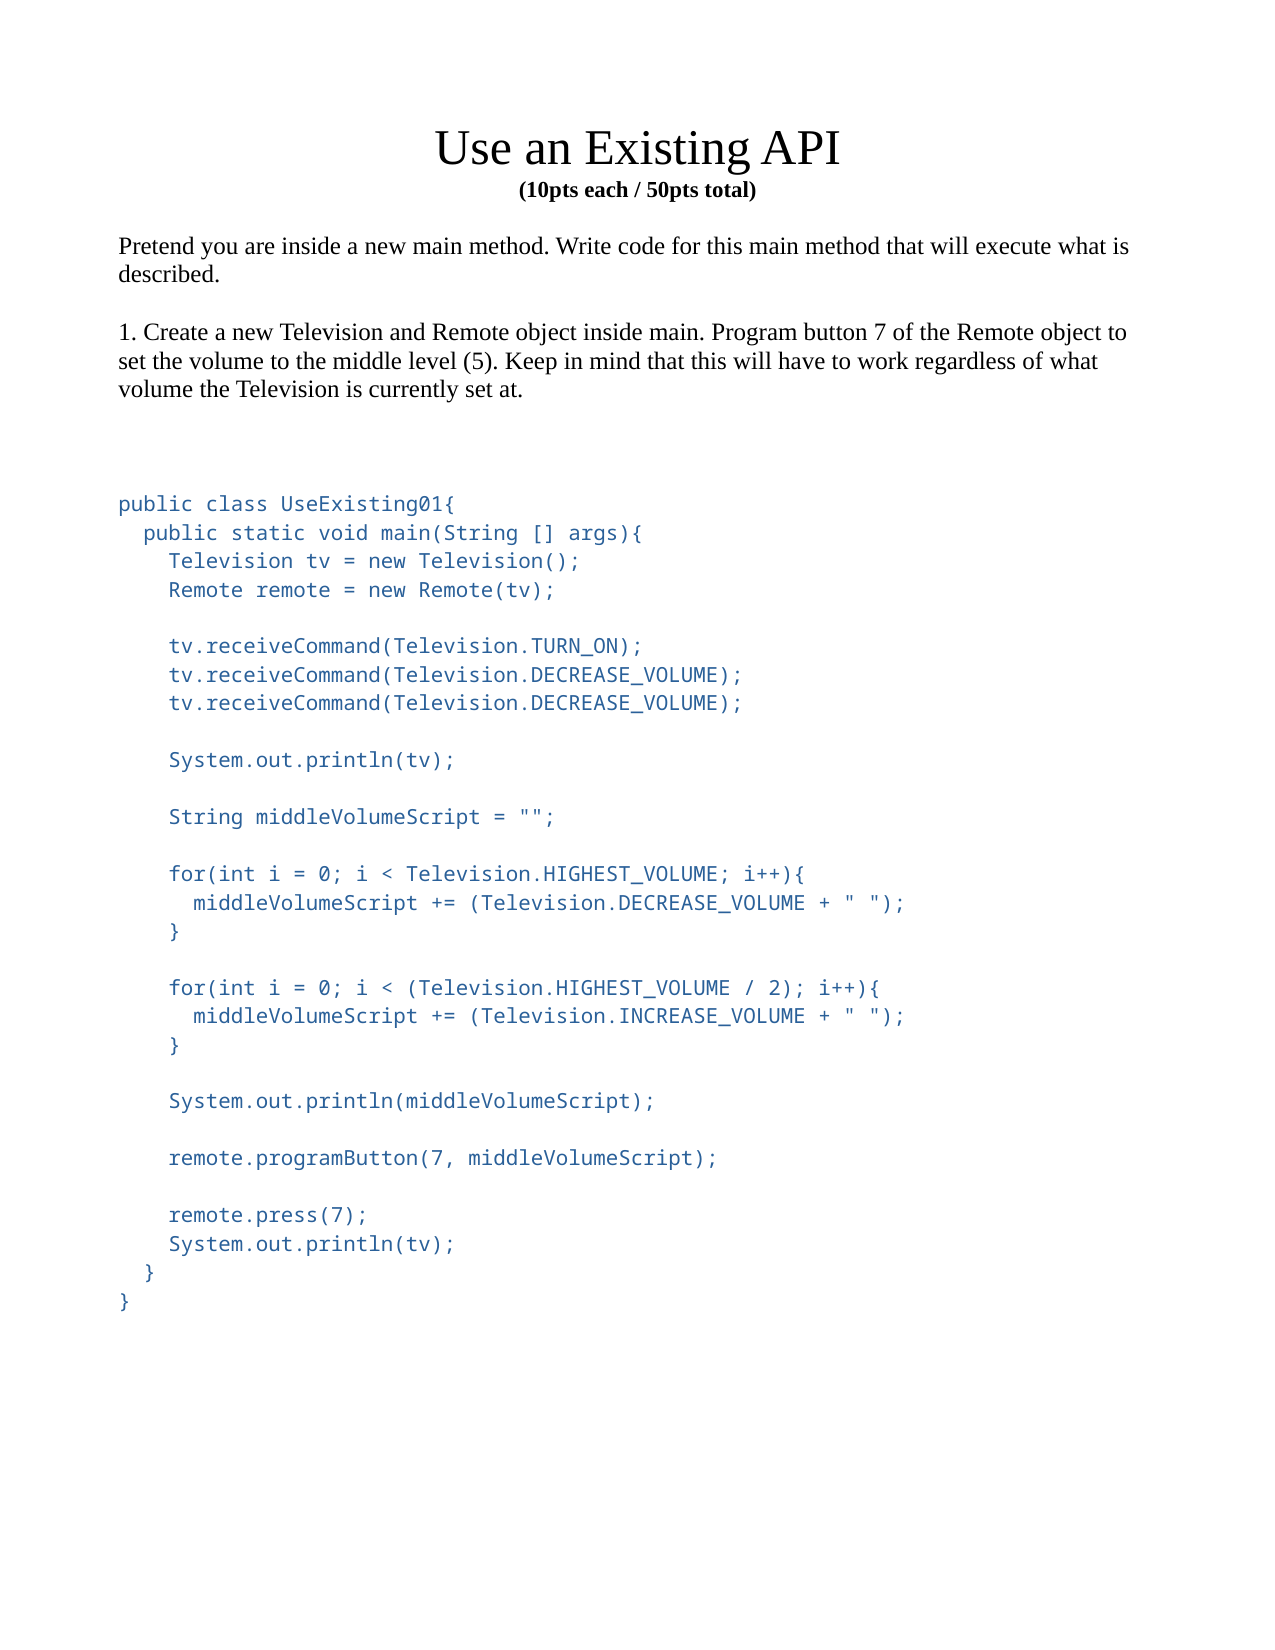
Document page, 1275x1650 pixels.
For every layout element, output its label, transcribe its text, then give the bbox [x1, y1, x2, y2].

text } [118, 1030, 1157, 1058]
text String middleVolumeScript = ""; [118, 802, 1157, 831]
text System.out.println(tv); [118, 745, 1157, 774]
text middleVolumeScript += (Television.INCREASE_VOLUME + " "); [118, 1001, 1157, 1030]
text for(int i = 0; i < (Television.HIGHEST_VOLUME / 2); i++){ [118, 973, 1157, 1001]
text (10pts each / 50pts total) [118, 176, 1157, 202]
text System.out.println(tv); [118, 1229, 1157, 1257]
text System.out.println(middleVolumeScript); [118, 1087, 1157, 1115]
text for(int i = 0; i < Television.HIGHEST_VOLUME; i++){ [118, 859, 1157, 888]
text middleVolumeScript += (Television.DECREASE_VOLUME + " "); [118, 888, 1157, 916]
text Remote remote = new Remote(tv); [118, 575, 1157, 603]
text tv.receiveCommand(Television.TURN_ON); [118, 632, 1157, 660]
text public static void main(String [] args){ [118, 518, 1157, 546]
text Pretend you are inside a new main method. Write code for this main method that will execute what is described. [118, 231, 1157, 288]
text tv.receiveCommand(Television.DECREASE_VOLUME); [118, 660, 1157, 688]
text } [118, 1286, 1157, 1314]
text tv.receiveCommand(Television.DECREASE_VOLUME); [118, 688, 1157, 717]
text } [118, 1257, 1157, 1286]
text remote.programButton(7, middleVolumeScript); [118, 1143, 1157, 1172]
text 1. Create a new Television and Remote object inside main. Program button 7 of the Remote object to set the volume to the middle level (5). Keep in mind that this will have to work regardless of what volume the Television is currently set at. [118, 317, 1157, 403]
text } [118, 916, 1157, 944]
text Use an Existing API [118, 118, 1157, 176]
text Television tv = new Television(); [118, 546, 1157, 575]
text public class UseExisting01{ [118, 489, 1157, 518]
text remote.press(7); [118, 1200, 1157, 1229]
